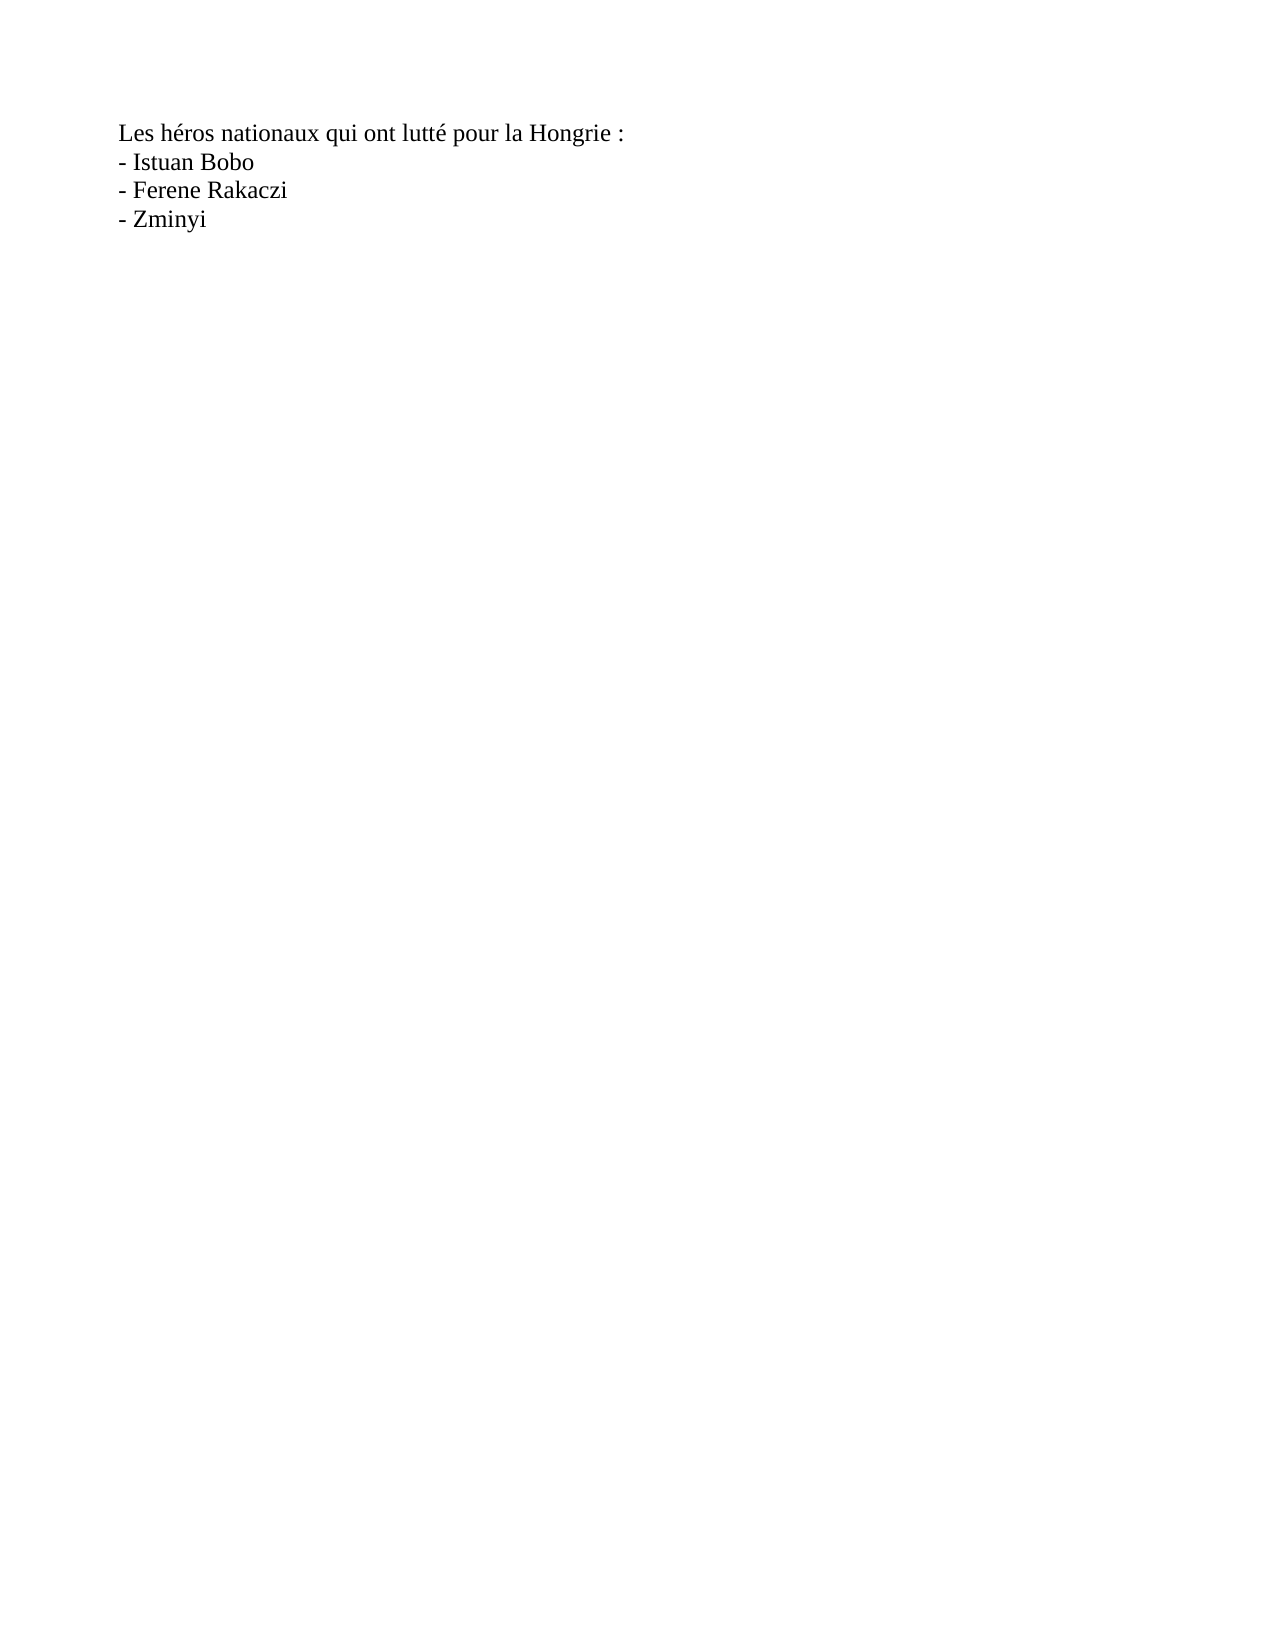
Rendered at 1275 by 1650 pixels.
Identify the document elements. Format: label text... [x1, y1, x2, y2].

text - Ferene Rakaczi [118, 176, 1157, 204]
text - Istuan Bobo [118, 147, 1157, 176]
text Les héros nationaux qui ont lutté pour la Hongrie : [118, 118, 1157, 147]
text - Zminyi [118, 204, 1157, 291]
